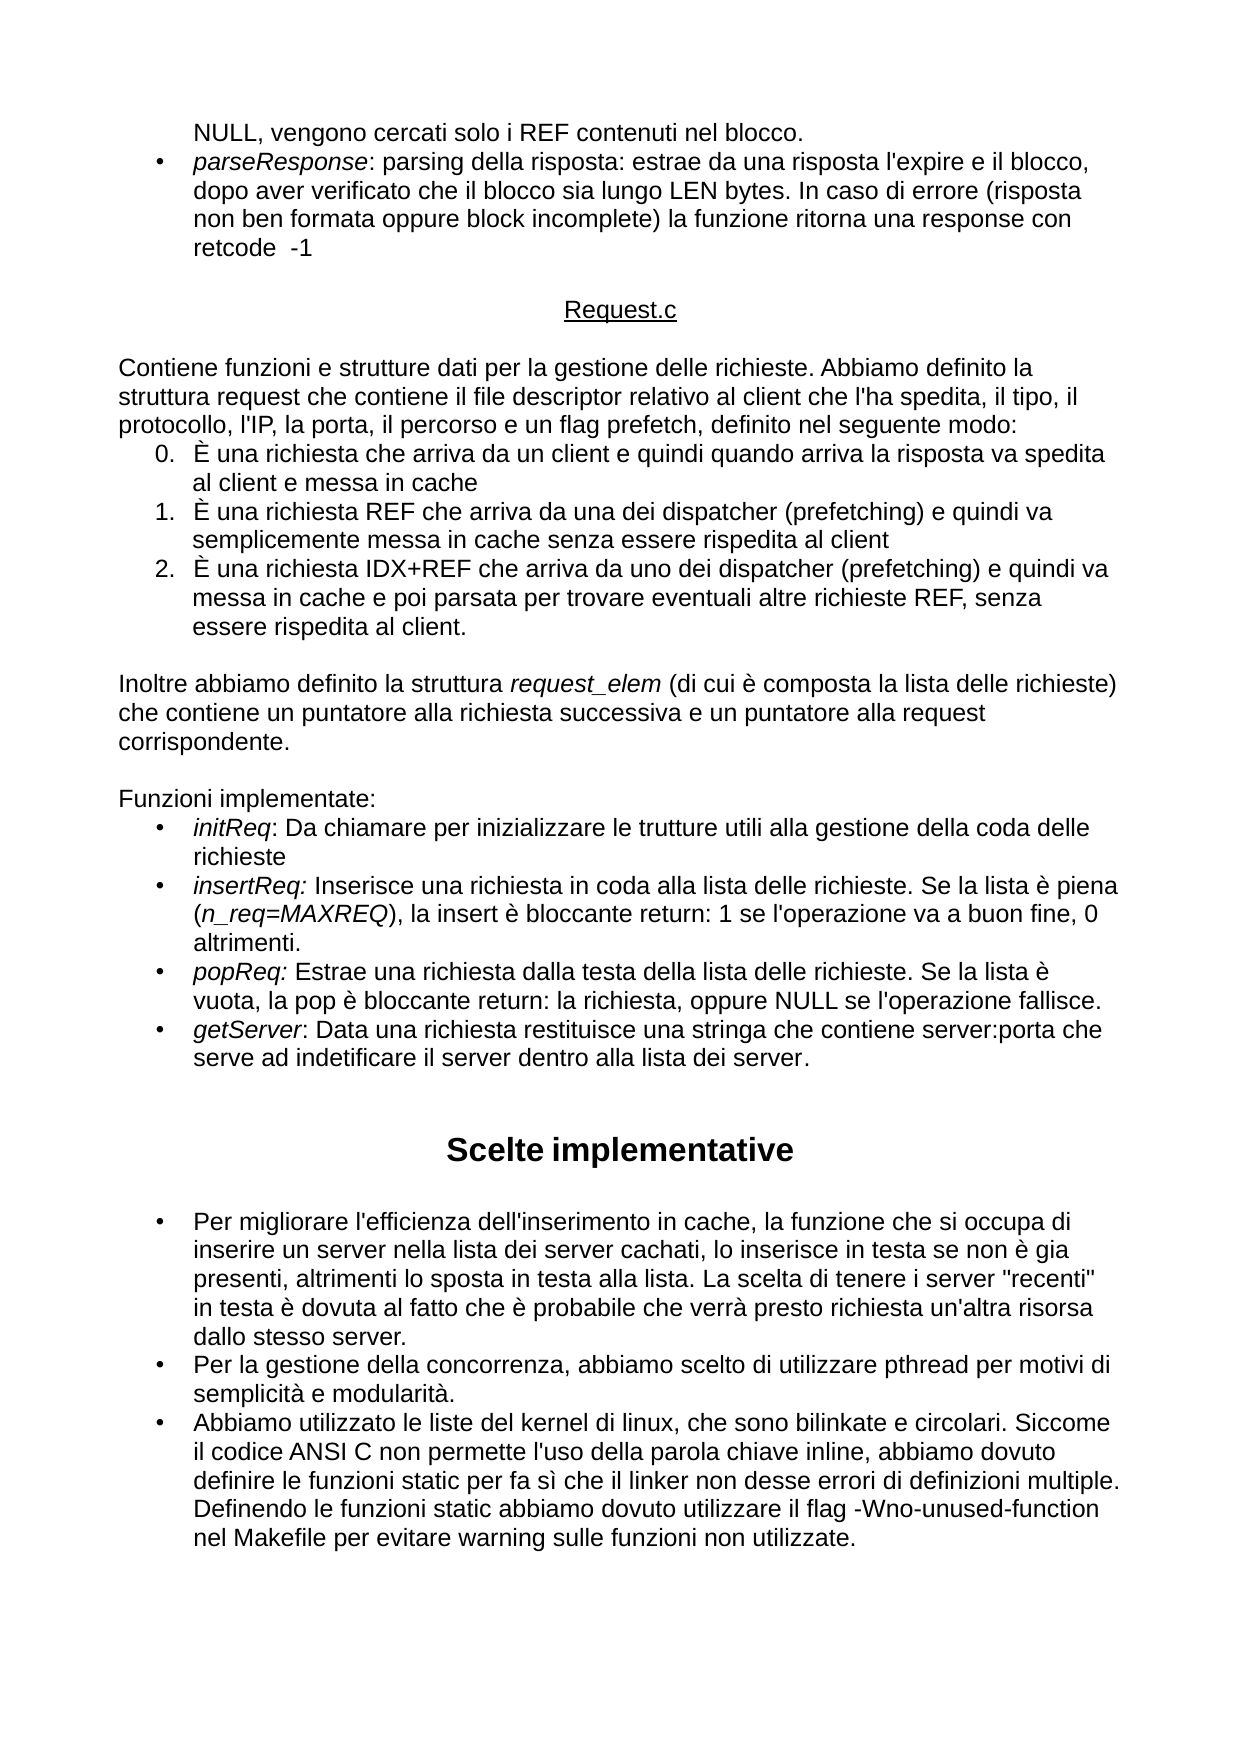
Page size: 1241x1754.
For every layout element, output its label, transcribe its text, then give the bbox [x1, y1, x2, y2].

list initReq: Da chiamare per inizializzare le trutture utili alla gestione della coda delle richieste [156, 813, 1122, 871]
list getServer: Data una richiesta restituisce una stringa che contiene server:porta che serve ad indetificare il server dentro alla lista dei server. [156, 1014, 1122, 1072]
list È una richiesta che arriva da un client e quindi quando arriva la risposta va spedita al client e messa in cache [154, 439, 1122, 497]
text Funzioni implementate: [118, 784, 1122, 813]
list Per migliorare l'efficienza dell'inserimento in cache, la funzione che si occupa di inserire un server nella lista dei server cachati, lo inserisce in testa se non è gia presenti, altrimenti lo sposta in testa alla lista. La scelta di tenere i server "recenti" in testa è dovuta al fatto che è probabile che verrà presto richiesta un'altra risorsa dallo stesso server. [156, 1207, 1122, 1350]
list È una richiesta IDX+REF che arriva da uno dei dispatcher (prefetching) e quindi va messa in cache e poi parsata per trovare eventuali altre richieste REF, senza essere rispedita al client. [154, 554, 1122, 641]
text Inoltre abbiamo definito la struttura request_elem (di cui è composta la lista delle richieste) che contiene un puntatore alla richiesta successiva e un puntatore alla request corrispondente. [118, 669, 1122, 756]
text Request.c [118, 296, 1122, 324]
list NULL, vengono cercati solo i REF contenuti nel blocco. [156, 118, 1122, 147]
text Contiene funzioni e strutture dati per la gestione delle richieste. Abbiamo definito la struttura request che contiene il file descriptor relativo al client che l'ha spedita, il tipo, il protocollo, l'IP, la porta, il percorso e un flag prefetch, definito nel seguente modo: [118, 353, 1122, 439]
list insertReq: Inserisce una richiesta in coda alla lista delle richieste. Se la lista è piena (n_req=MAXREQ), la insert è bloccante return: 1 se l'operazione va a buon fine, 0 altrimenti. [156, 871, 1122, 957]
list popReq: Estrae una richiesta dalla testa della lista delle richieste. Se la lista è vuota, la pop è bloccante return: la richiesta, oppure NULL se l'operazione fallisce. [156, 957, 1122, 1014]
list È una richiesta REF che arriva da una dei dispatcher (prefetching) e quindi va semplicemente messa in cache senza essere rispedita al client [154, 497, 1122, 554]
list Abbiamo utilizzato le liste del kernel di linux, che sono bilinkate e circolari. Siccome il codice ANSI C non permette l'uso della parola chiave inline, abbiamo dovuto definire le funzioni static per fa sì che il linker non desse errori di definizioni multiple. Definendo le funzioni static abbiamo dovuto utilizzare il flag -Wno-unused-function nel Makefile per evitare warning sulle funzioni non utilizzate. [156, 1408, 1122, 1552]
text Scelte implementative [118, 1130, 1122, 1168]
list parseResponse: parsing della risposta: estrae da una risposta l'expire e il blocco, dopo aver verificato che il blocco sia lungo LEN bytes. In caso di errore (risposta non ben formata oppure block incomplete) la funzione ritorna una response con retcode -1 [156, 147, 1122, 262]
list Per la gestione della concorrenza, abbiamo scelto di utilizzare pthread per motivi di semplicità e modularità. [156, 1350, 1122, 1408]
